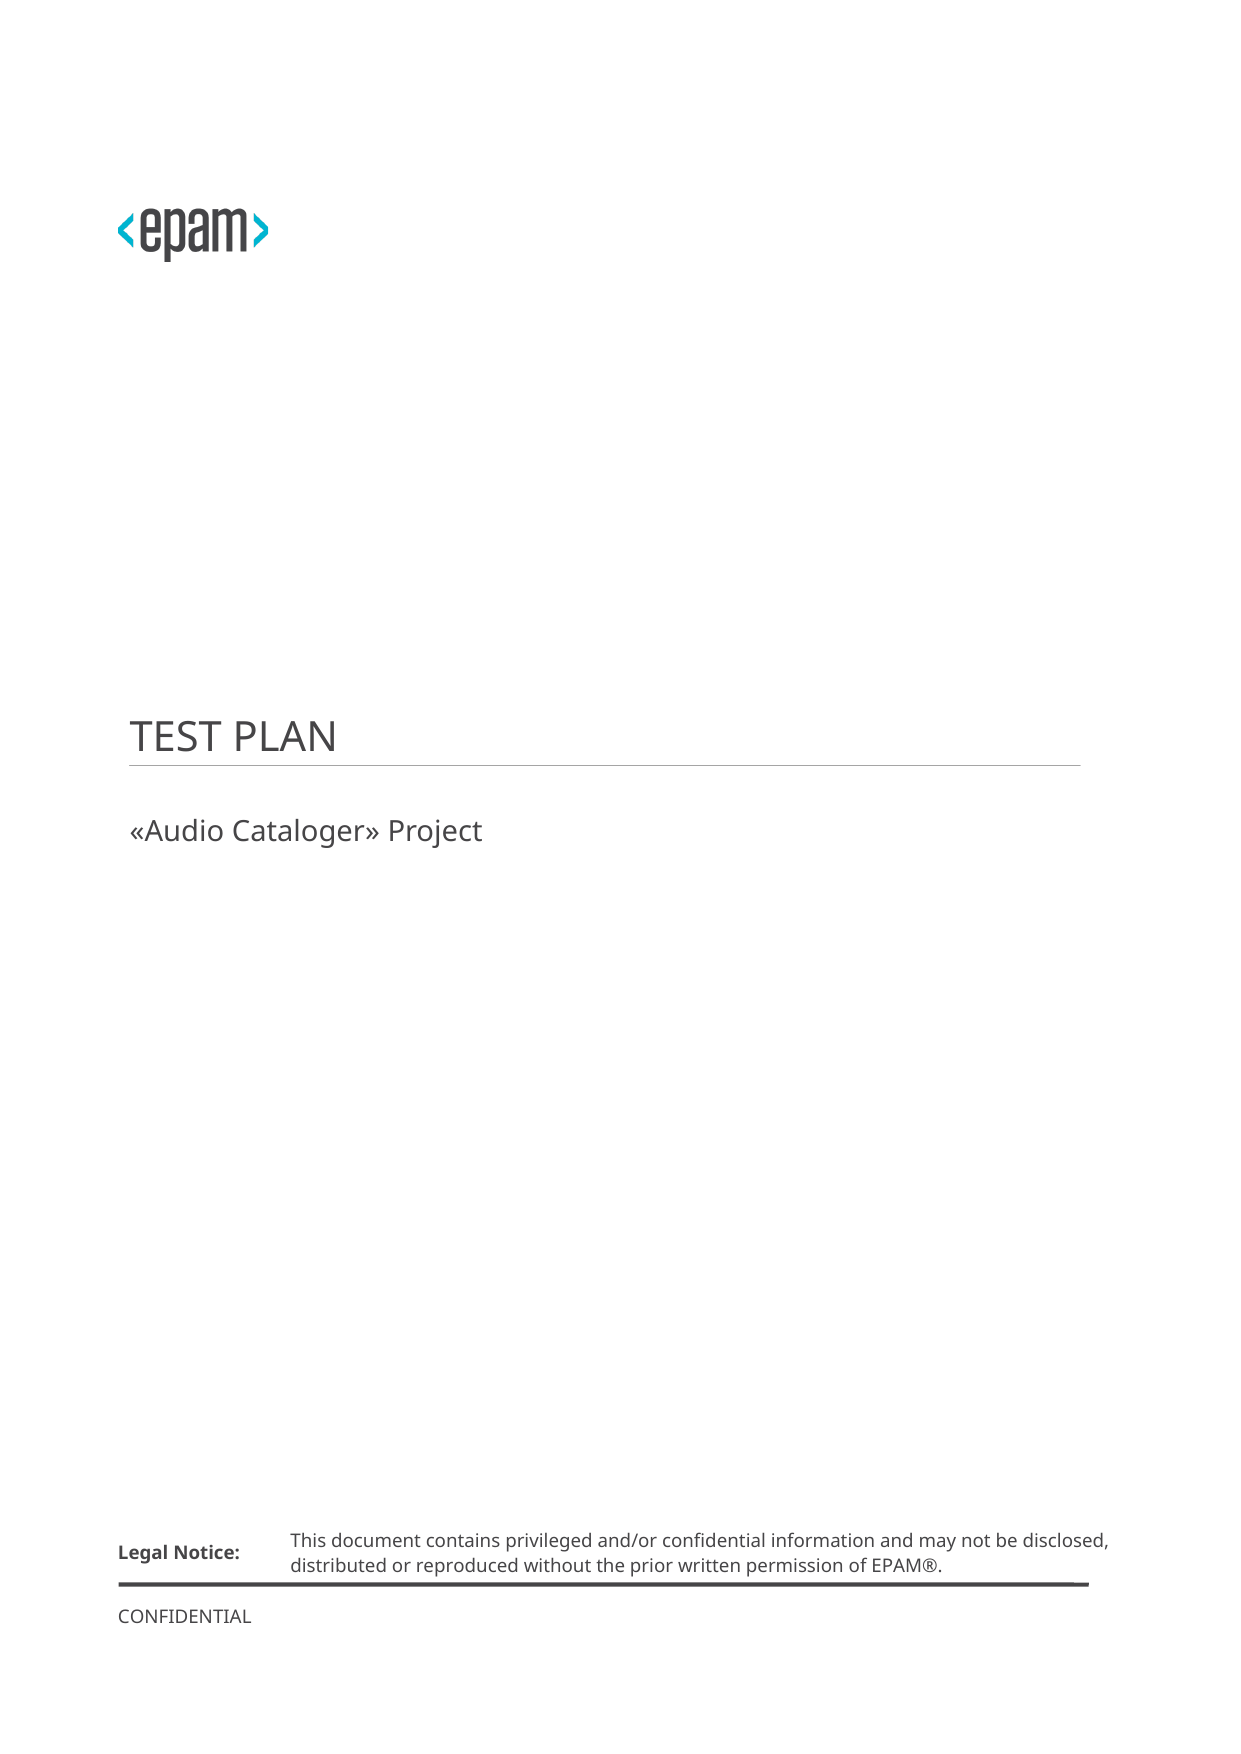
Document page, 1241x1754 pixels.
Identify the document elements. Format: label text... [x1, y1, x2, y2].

table_header Test plan [118, 623, 1092, 798]
table_cell «Audio Cataloger» Project [118, 798, 1092, 891]
